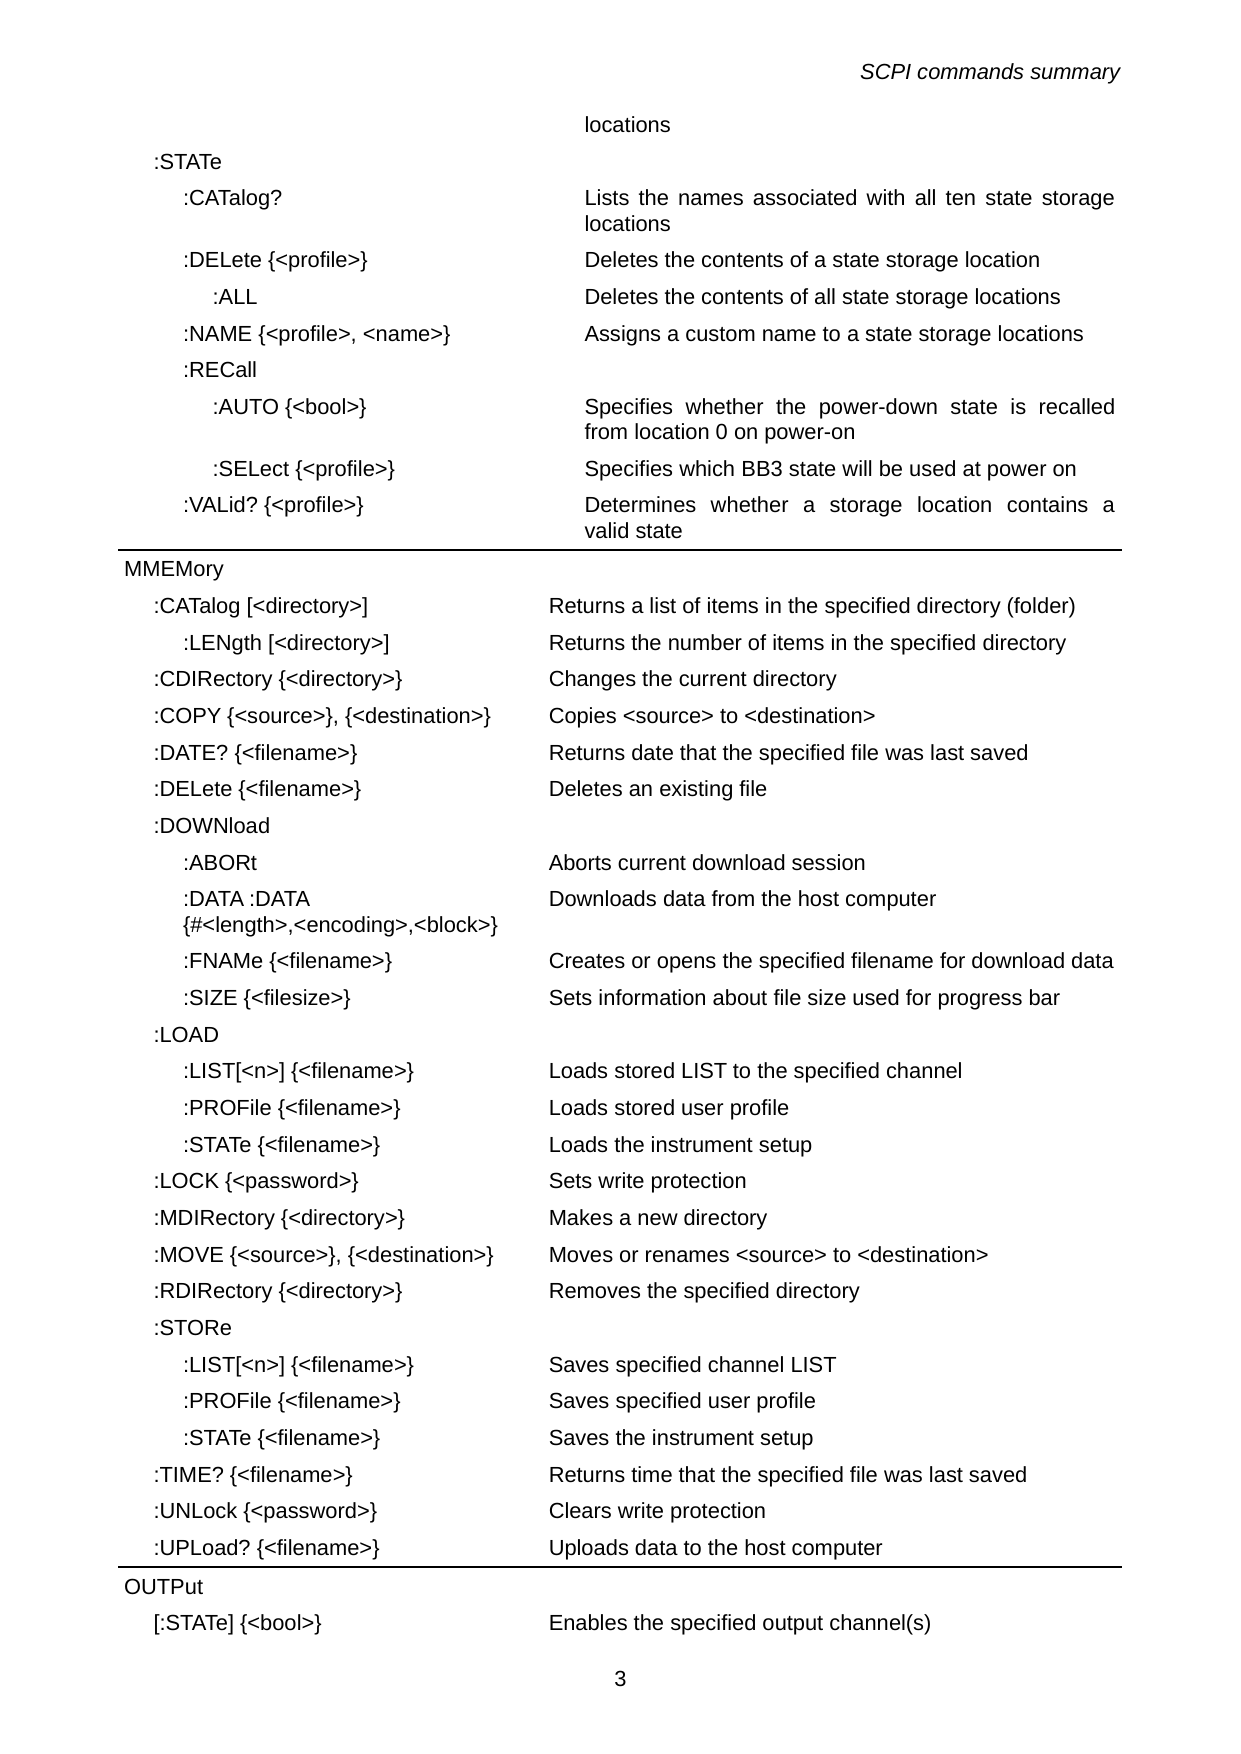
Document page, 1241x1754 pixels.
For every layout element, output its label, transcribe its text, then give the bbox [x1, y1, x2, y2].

table_cell :CDIRectory {<directory>} [118, 661, 543, 697]
table_header [543, 551, 1122, 587]
table_cell :AUTO {<bool>} [118, 388, 579, 450]
table_cell [543, 1309, 1122, 1346]
table_cell Uploads data to the host computer [543, 1529, 1122, 1566]
table_cell :DELete {<filename>} [118, 771, 543, 807]
table_cell :CATalog? [118, 180, 579, 241]
table_cell Loads stored LIST to the specified channel [543, 1053, 1122, 1089]
table_cell :DOWNload [118, 807, 543, 844]
table_cell Specifies whether the power-down state is recalled from location 0 on power-on [579, 388, 1122, 450]
table_cell Loads stored user profile [543, 1089, 1122, 1126]
table_cell Loads the instrument setup [543, 1126, 1122, 1162]
table_cell :UPLoad? {<filename>} [118, 1529, 543, 1566]
table_cell [:STATe] {<bool>} [118, 1605, 543, 1641]
table_cell :UNLock {<password>} [118, 1493, 543, 1529]
table_cell Deletes the contents of a state storage location [579, 241, 1122, 278]
table_cell :STATe {<filename>} [118, 1419, 543, 1456]
table_cell :PROFile {<filename>} [118, 1089, 543, 1126]
table_cell :ALL [118, 278, 579, 315]
table_cell [579, 143, 1122, 179]
table_cell Saves specified channel LIST [543, 1346, 1122, 1382]
table_cell Removes the specified directory [543, 1273, 1122, 1309]
table_cell :LIST[<n>] {<filename>} [118, 1053, 543, 1089]
table_cell [579, 351, 1122, 388]
table_cell Aborts current download session [543, 844, 1122, 881]
table_cell :DELete {<profile>} [118, 241, 579, 278]
table_cell Enables the specified output channel(s) [543, 1605, 1122, 1641]
table_cell :STATe {<filename>} [118, 1126, 543, 1162]
table_cell [118, 106, 579, 143]
table_cell :SIZE {<filesize>} [118, 979, 543, 1016]
table_cell :LOAD [118, 1016, 543, 1052]
table_cell :CATalog [<directory>] [118, 587, 543, 624]
table_cell Copies <source> to <destination> [543, 697, 1122, 734]
table_cell OUTPut [118, 1568, 543, 1604]
table_cell locations [579, 106, 1122, 143]
table_cell [543, 807, 1122, 844]
table_cell Saves the instrument setup [543, 1419, 1122, 1456]
table_cell :STORe [118, 1309, 543, 1346]
table_cell :LIST[<n>] {<filename>} [118, 1346, 543, 1382]
table_cell :DATE? {<filename>} [118, 734, 543, 771]
table_cell Returns a list of items in the specified directory (folder) [543, 587, 1122, 624]
table_cell Downloads data from the host computer [543, 881, 1122, 942]
table_cell [543, 1016, 1122, 1052]
table_cell Returns time that the specified file was last saved [543, 1456, 1122, 1492]
table_cell :RDIRectory {<directory>} [118, 1273, 543, 1309]
table_cell :LOCK {<password>} [118, 1163, 543, 1199]
table_cell :VALid? {<profile>} [118, 487, 579, 548]
table_cell :COPY {<source>}, {<destination>} [118, 697, 543, 734]
table_cell :SELect {<profile>} [118, 450, 579, 487]
table_cell [543, 1568, 1122, 1604]
table_cell Deletes the contents of all state storage locations [579, 278, 1122, 315]
table_header MMEMory [118, 551, 543, 587]
table_cell :ABORt [118, 844, 543, 881]
table_cell Saves specified user profile [543, 1383, 1122, 1419]
table_cell :MOVE {<source>}, {<destination>} [118, 1236, 543, 1272]
table_cell :PROFile {<filename>} [118, 1383, 543, 1419]
table_cell Clears write protection [543, 1493, 1122, 1529]
table_cell Specifies which BB3 state will be used at power on [579, 450, 1122, 487]
table_cell :FNAMe {<filename>} [118, 943, 543, 979]
table_cell :DATA :DATA {#<length>,<encoding>,<block>} [118, 881, 543, 942]
table_cell Sets write protection [543, 1163, 1122, 1199]
table_cell :LENgth [<directory>] [118, 624, 543, 661]
table_cell :TIME? {<filename>} [118, 1456, 543, 1492]
table_cell :NAME {<profile>, <name>} [118, 315, 579, 351]
table_cell :RECall [118, 351, 579, 388]
table_cell Determines whether a storage location contains a valid state [579, 487, 1122, 548]
table_cell Returns date that the specified file was last saved [543, 734, 1122, 771]
table_cell :STATe [118, 143, 579, 179]
table_cell Changes the current directory [543, 661, 1122, 697]
table_cell Deletes an existing file [543, 771, 1122, 807]
table_cell Sets information about file size used for progress bar [543, 979, 1122, 1016]
table_cell Returns the number of items in the specified directory [543, 624, 1122, 661]
table_cell Lists the names associated with all ten state storage locations [579, 180, 1122, 241]
table_cell Assigns a custom name to a state storage locations [579, 315, 1122, 351]
table_cell :MDIRectory {<directory>} [118, 1199, 543, 1236]
table_cell Creates or opens the specified filename for download data [543, 943, 1122, 979]
table_cell Makes a new directory [543, 1199, 1122, 1236]
table_cell Moves or renames <source> to <destination> [543, 1236, 1122, 1272]
